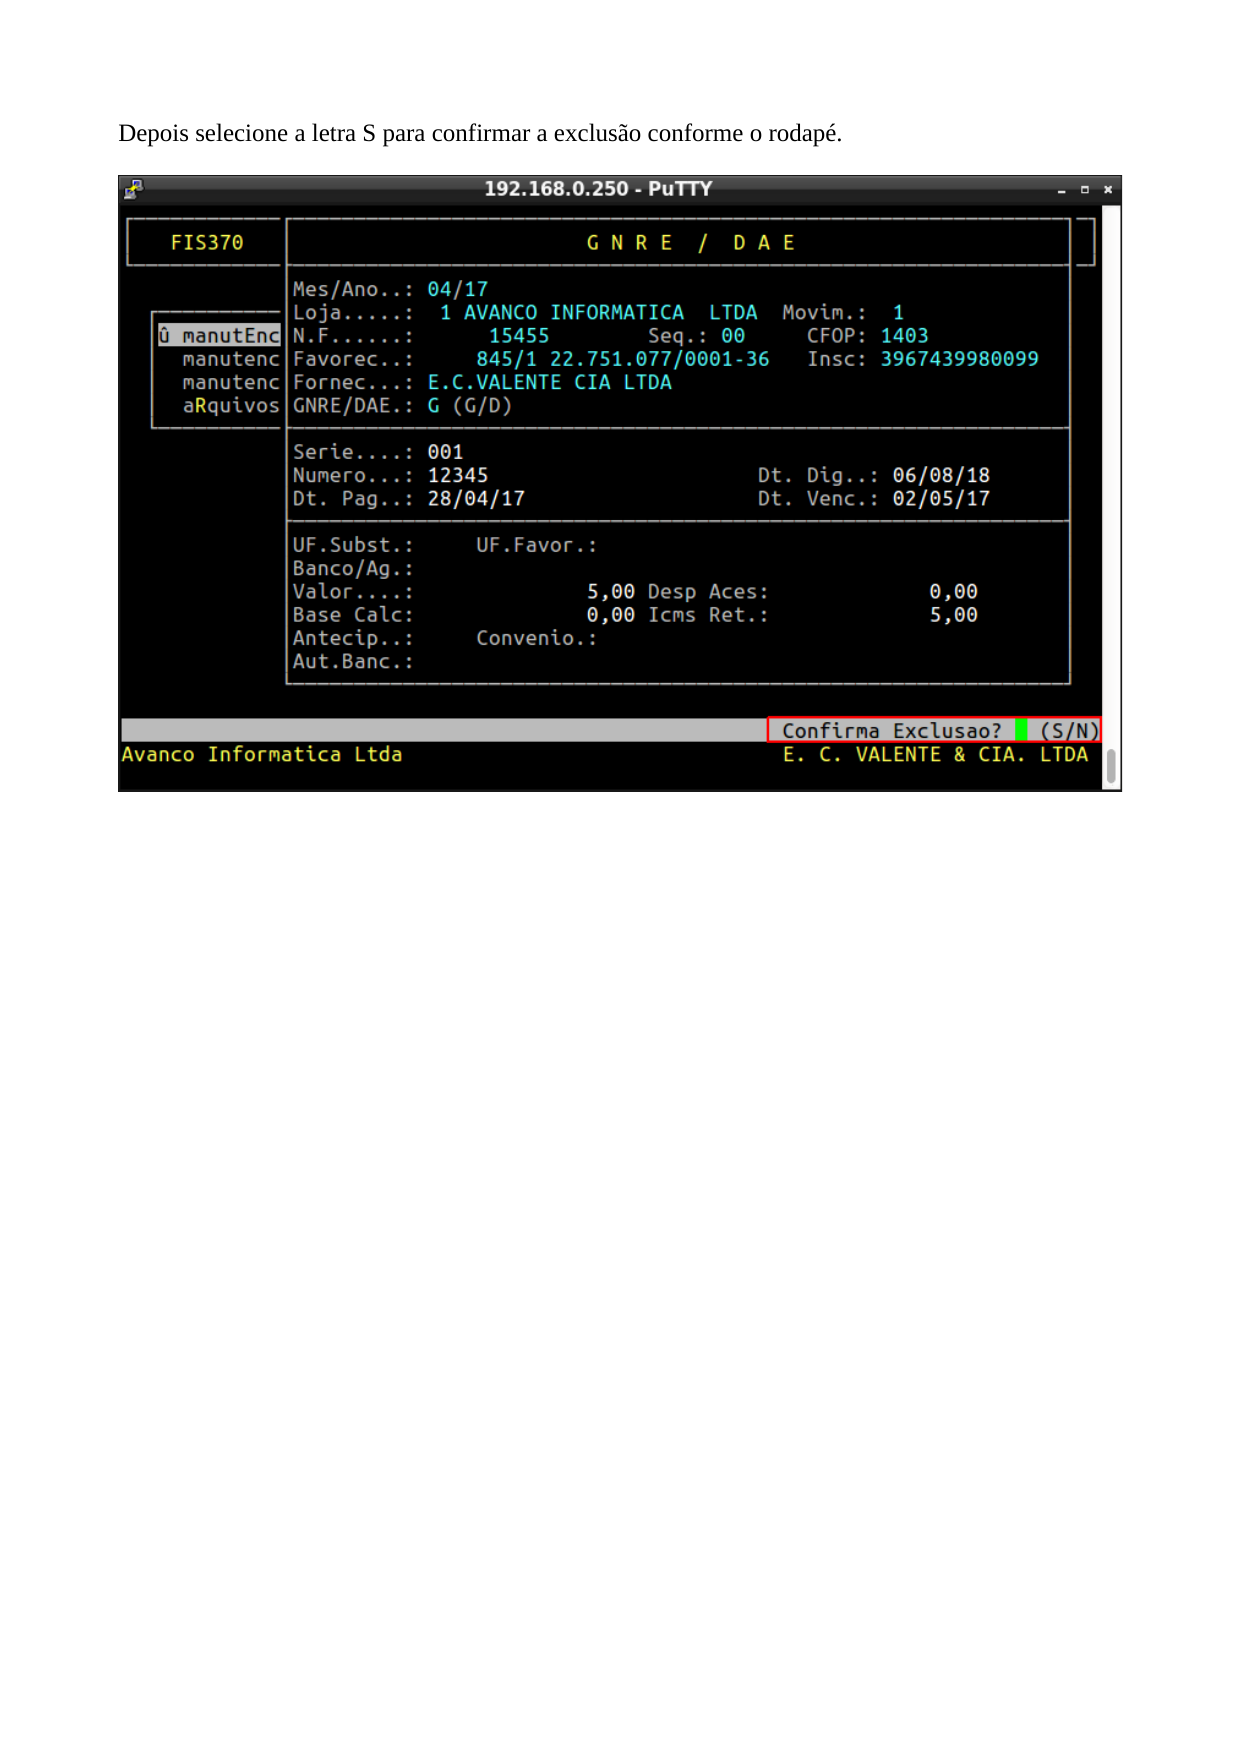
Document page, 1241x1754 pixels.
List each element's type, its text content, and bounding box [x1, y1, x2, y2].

text Depois selecione a letra S para confirmar a exclusão conforme o rodapé. [118, 118, 1122, 147]
picture [118, 175, 1123, 792]
